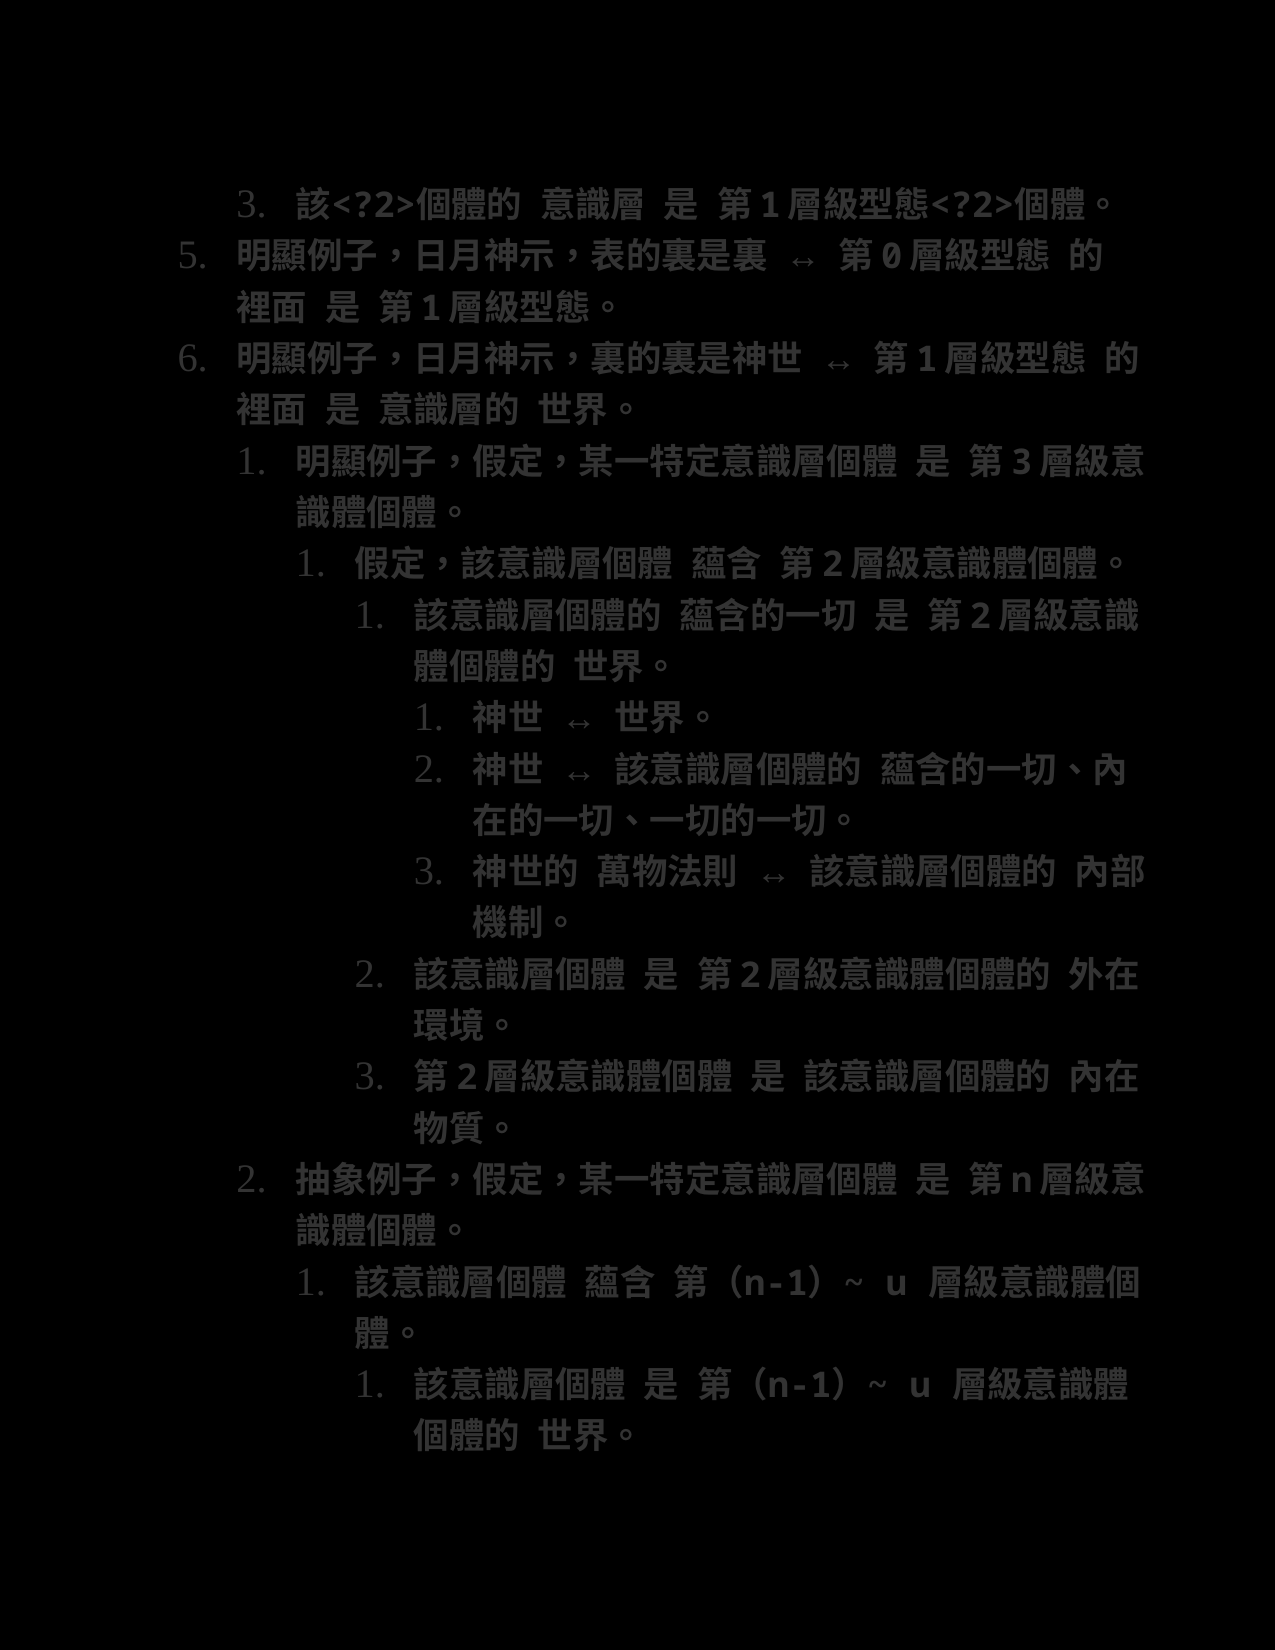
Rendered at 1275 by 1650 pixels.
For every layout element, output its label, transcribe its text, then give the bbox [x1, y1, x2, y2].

list 神世 ↔ 該意識層個體的 蘊含的一切、內在的一切、一切的一切。 [413, 741, 1157, 843]
list 明顯例子，日月神示，表的裏是裏 ↔ 第0層級型態 的 裡面 是 第1層級型態。 [177, 228, 1157, 330]
list 該意識層個體 蘊含 第（n-1）~ u 層級意識體個體。 [295, 1254, 1157, 1356]
list 該<?2>個體的 意識層 是 第1層級型態<?2>個體。 [236, 176, 1157, 228]
list 抽象例子，假定，某一特定意識層個體 是 第n層級意識體個體。 [236, 1151, 1157, 1254]
list 明顯例子，日月神示，裏的裏是神世 ↔ 第1層級型態 的 裡面 是 意識層的 世界。 [177, 330, 1157, 433]
list 神世 ↔ 世界。 [413, 690, 1157, 741]
list 假定，該意識層個體 蘊含 第2層級意識體個體。 [295, 536, 1157, 587]
list 該意識層個體的 蘊含的一切 是 第2層級意識體個體的 世界。 [354, 587, 1157, 690]
list 神世的 萬物法則 ↔ 該意識層個體的 內部機制。 [413, 843, 1157, 946]
list 該意識層個體 是 第（n-1）~ u 層級意識體個體的 世界。 [354, 1356, 1157, 1459]
list 明顯例子，假定，某一特定意識層個體 是 第3層級意識體個體。 [236, 433, 1157, 536]
list 第2層級意識體個體 是 該意識層個體的 內在物質。 [354, 1048, 1157, 1151]
list 該意識層個體 是 第2層級意識體個體的 外在環境。 [354, 946, 1157, 1048]
